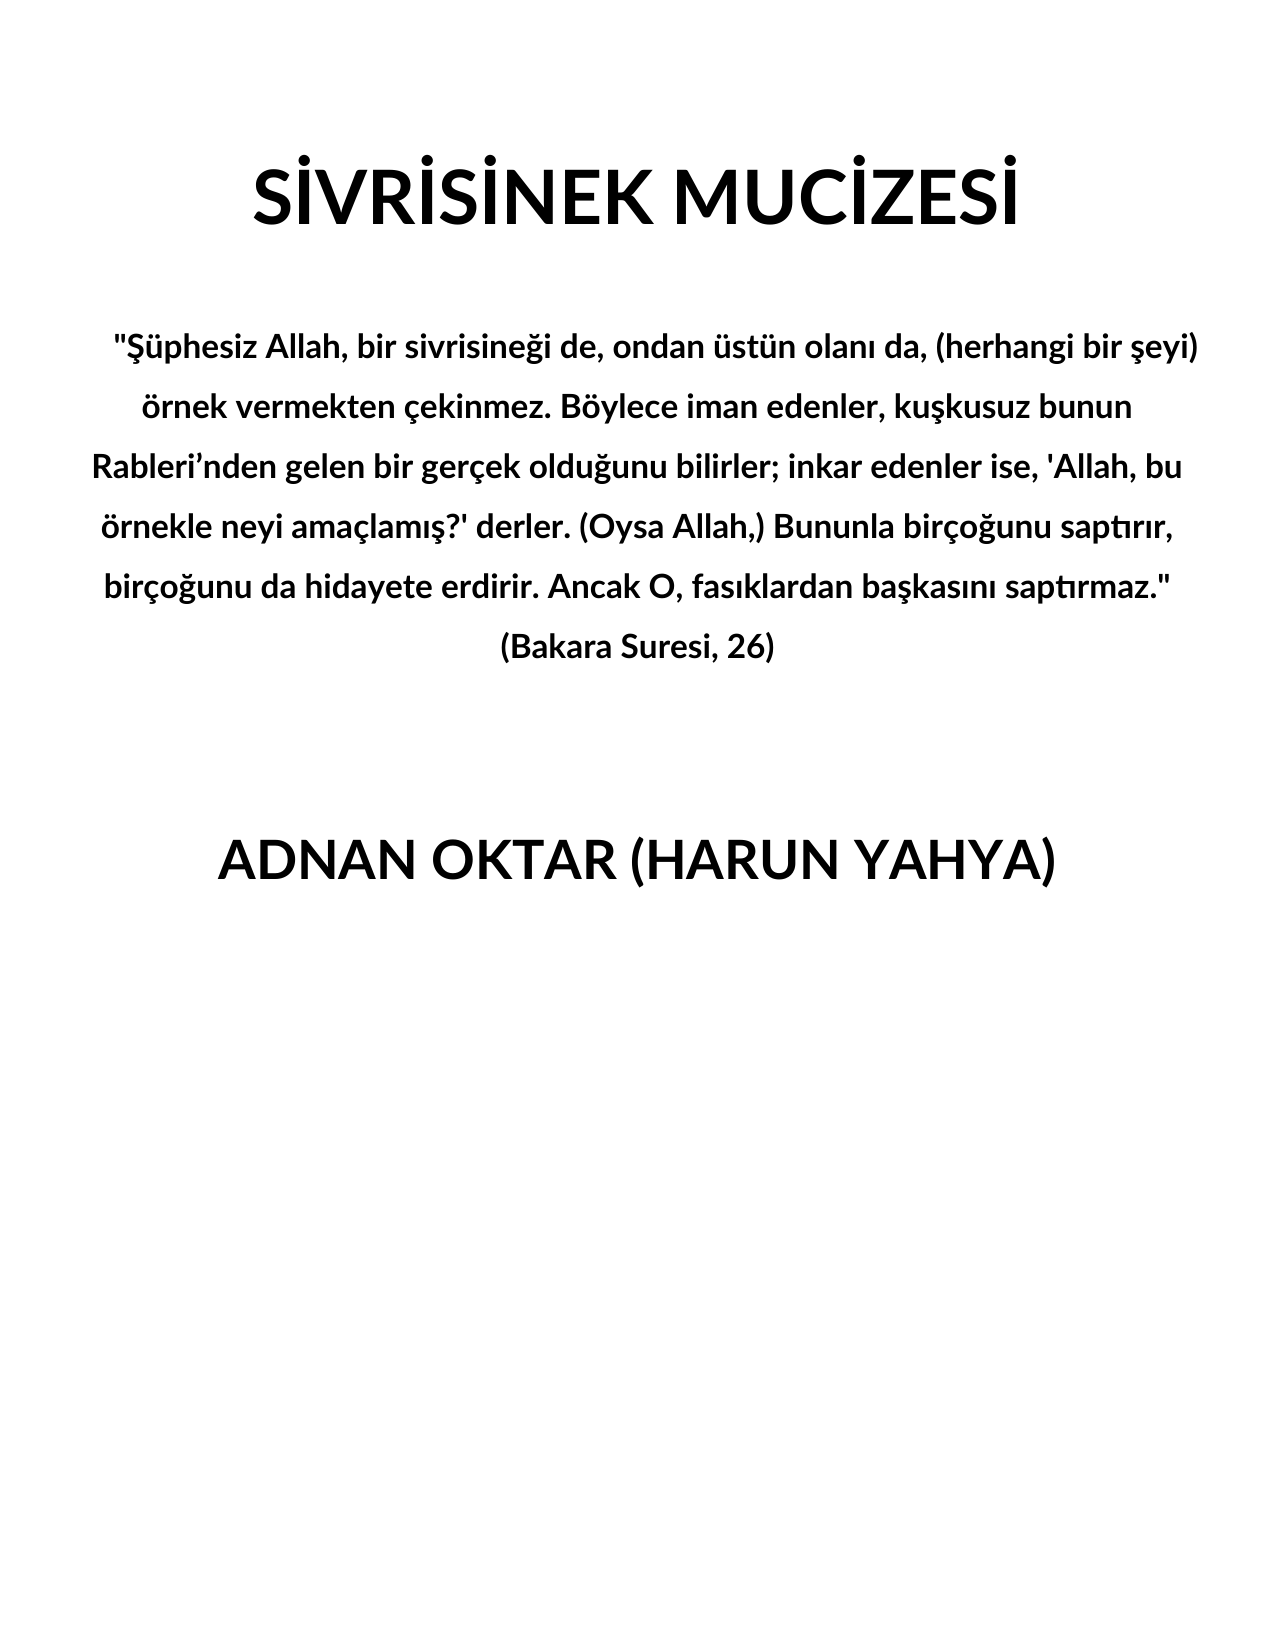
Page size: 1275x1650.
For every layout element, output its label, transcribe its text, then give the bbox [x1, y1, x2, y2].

subtitle SİVRİSİNEK MUCİZESİ [75, 150, 1200, 240]
text ADNAN OKTAR (HARUN YAHYA) [75, 826, 1200, 891]
text "Şüphesiz Allah, bir sivrisineği de, ondan üstün olanı da, (herhangi bir şeyi) örnek vermekten çekinmez. Böylece iman edenler, kuşkusuz bunun Rableri’nden gelen bir gerçek olduğunu bilirler; inkar edenler ise, 'Allah, bu örnekle neyi amaçlamış?' derler. (Oysa Allah,) Bununla birçoğunu saptırır, birçoğunu da hidayete erdirir. Ancak O, fasıklardan başkasını saptırmaz." (Bakara Suresi, 26) [75, 325, 1200, 665]
